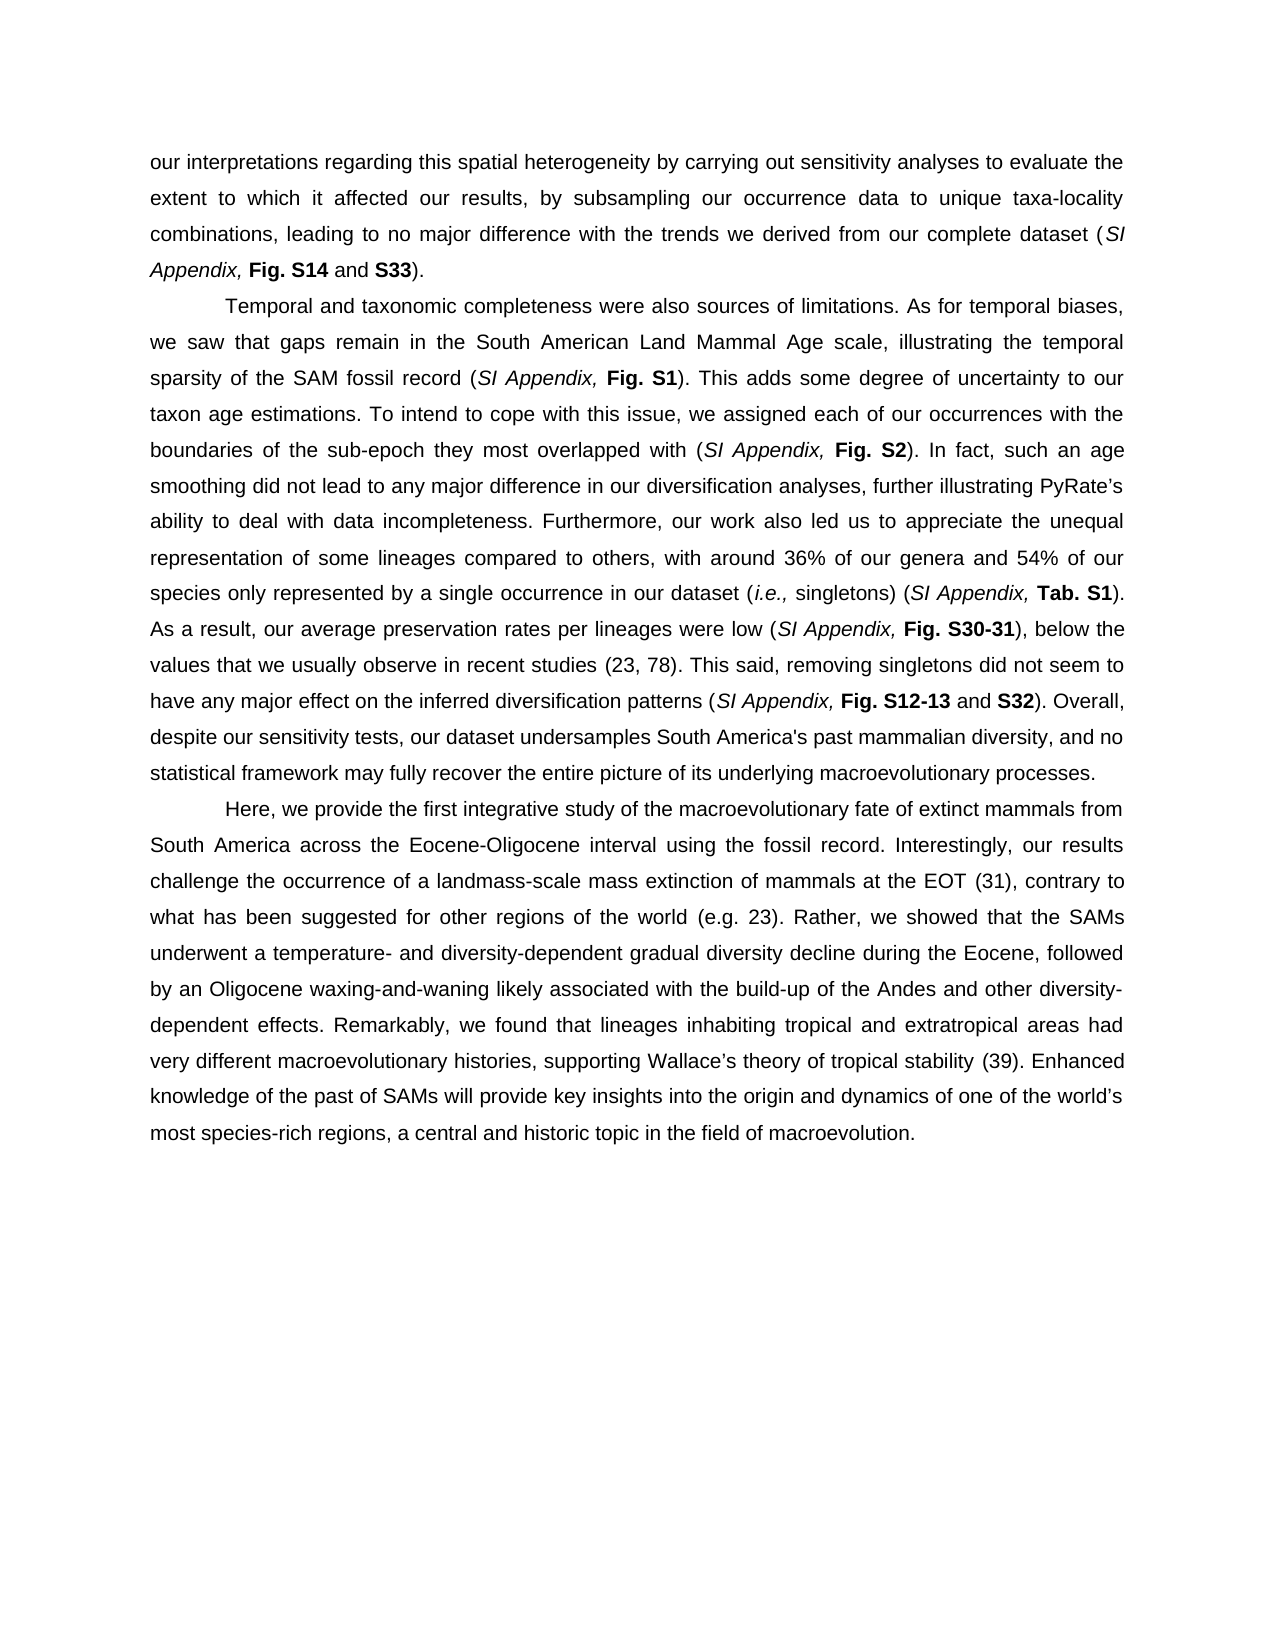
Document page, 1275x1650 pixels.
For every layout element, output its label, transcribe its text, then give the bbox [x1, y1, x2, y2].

text Here, we provide the first integrative study of the macroevolutionary fate of extinct mammals from South America across the Eocene-Oligocene interval using the fossil record. Interestingly, our results challenge the occurrence of a landmass-scale mass extinction of mammals at the EOT (31), contrary to what has been suggested for other regions of the world (e.g. 23). Rather, we showed that the SAMs underwent a temperature- and diversity-dependent gradual diversity decline during the Eocene, followed by an Oligocene waxing-and-waning likely associated with the build-up of the Andes and other diversity-dependent effects. Remarkably, we found that lineages inhabiting tropical and extratropical areas had very different macroevolutionary histories, supporting Wallace’s theory of tropical stability (39). Enhanced knowledge of the past of SAMs will provide key insights into the origin and dynamics of one of the world’s most species-rich regions, a central and historic topic in the field of macroevolution. [150, 797, 1125, 1144]
text our interpretations regarding this spatial heterogeneity by carrying out sensitivity analyses to evaluate the extent to which it affected our results, by subsampling our occurrence data to unique taxa-locality combinations, leading to no major difference with the trends we derived from our complete dataset (SI Appendix, Fig. S14 and S33). [150, 150, 1125, 282]
text Temporal and taxonomic completeness were also sources of limitations. As for temporal biases, we saw that gaps remain in the South American Land Mammal Age scale, illustrating the temporal sparsity of the SAM fossil record (SI Appendix, Fig. S1). This adds some degree of uncertainty to our taxon age estimations. To intend to cope with this issue, we assigned each of our occurrences with the boundaries of the sub-epoch they most overlapped with (SI Appendix, Fig. S2). In fact, such an age smoothing did not lead to any major difference in our diversification analyses, further illustrating PyRate’s ability to deal with data incompleteness. Furthermore, our work also led us to appreciate the unequal representation of some lineages compared to others, with around 36% of our genera and 54% of our species only represented by a single occurrence in our dataset (i.e., singletons) (SI Appendix, Tab. S1). As a result, our average preservation rates per lineages were low (SI Appendix, Fig. S30-31), below the values that we usually observe in recent studies (23, 78). This said, removing singletons did not seem to have any major effect on the inferred diversification patterns (SI Appendix, Fig. S12-13 and S32). Overall, despite our sensitivity tests, our dataset undersamples South America's past mammalian diversity, and no statistical framework may fully recover the entire picture of its underlying macroevolutionary processes. [150, 294, 1125, 785]
